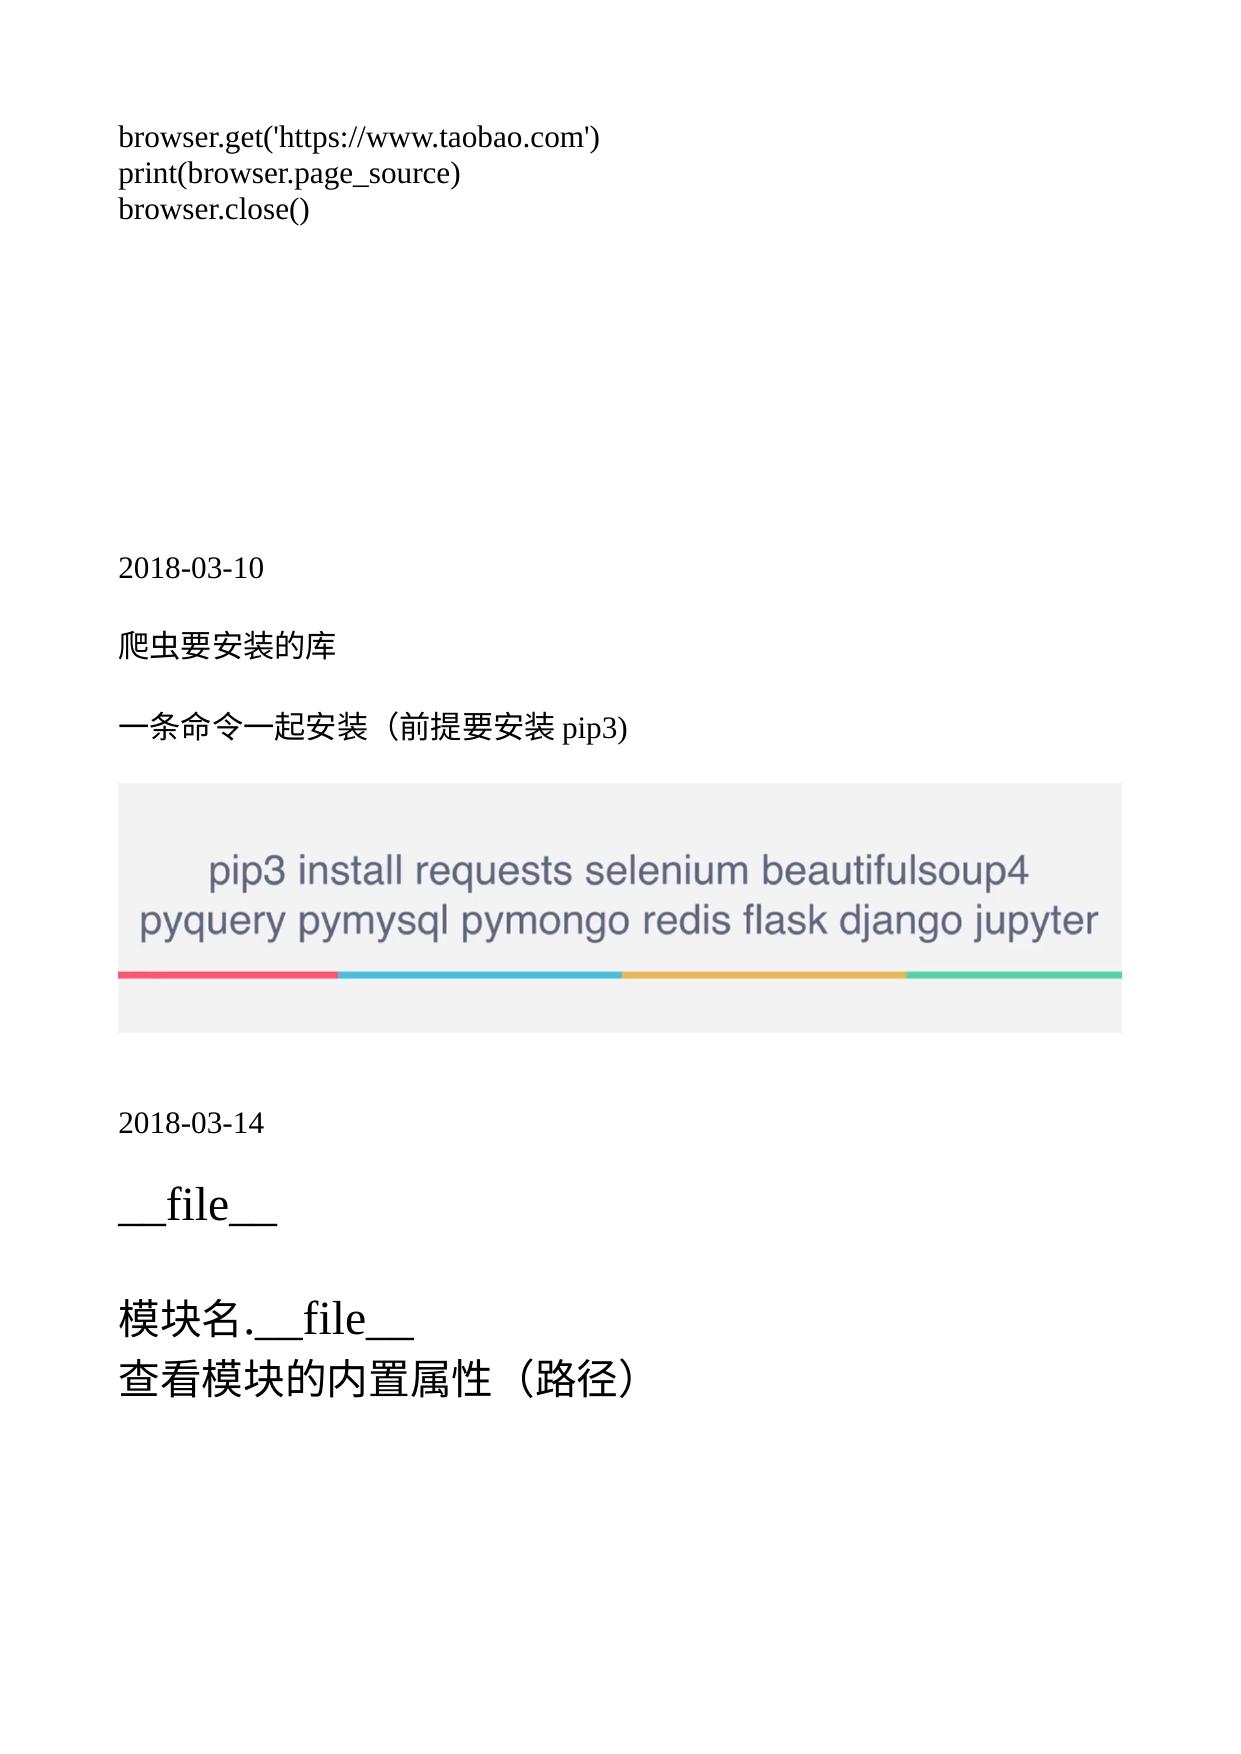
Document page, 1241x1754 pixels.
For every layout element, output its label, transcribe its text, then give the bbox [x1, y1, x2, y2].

text 爬虫要安装的库 [118, 621, 1122, 666]
text 模块名.__file__ [118, 1286, 1122, 1346]
text __file__ [118, 1176, 1122, 1231]
picture [118, 783, 1123, 1033]
text 一条命令一起安装（前提要安装pip3) [118, 702, 1122, 748]
text 查看模块的内置属性（路径） [118, 1346, 1122, 1406]
text print(browser.page_source) [118, 154, 1122, 190]
text browser.close() [118, 190, 1122, 226]
text 2018-03-10 [118, 549, 1122, 585]
text 2018-03-14 [118, 1104, 1122, 1140]
text browser.get('https://www.taobao.com') [118, 118, 1122, 154]
